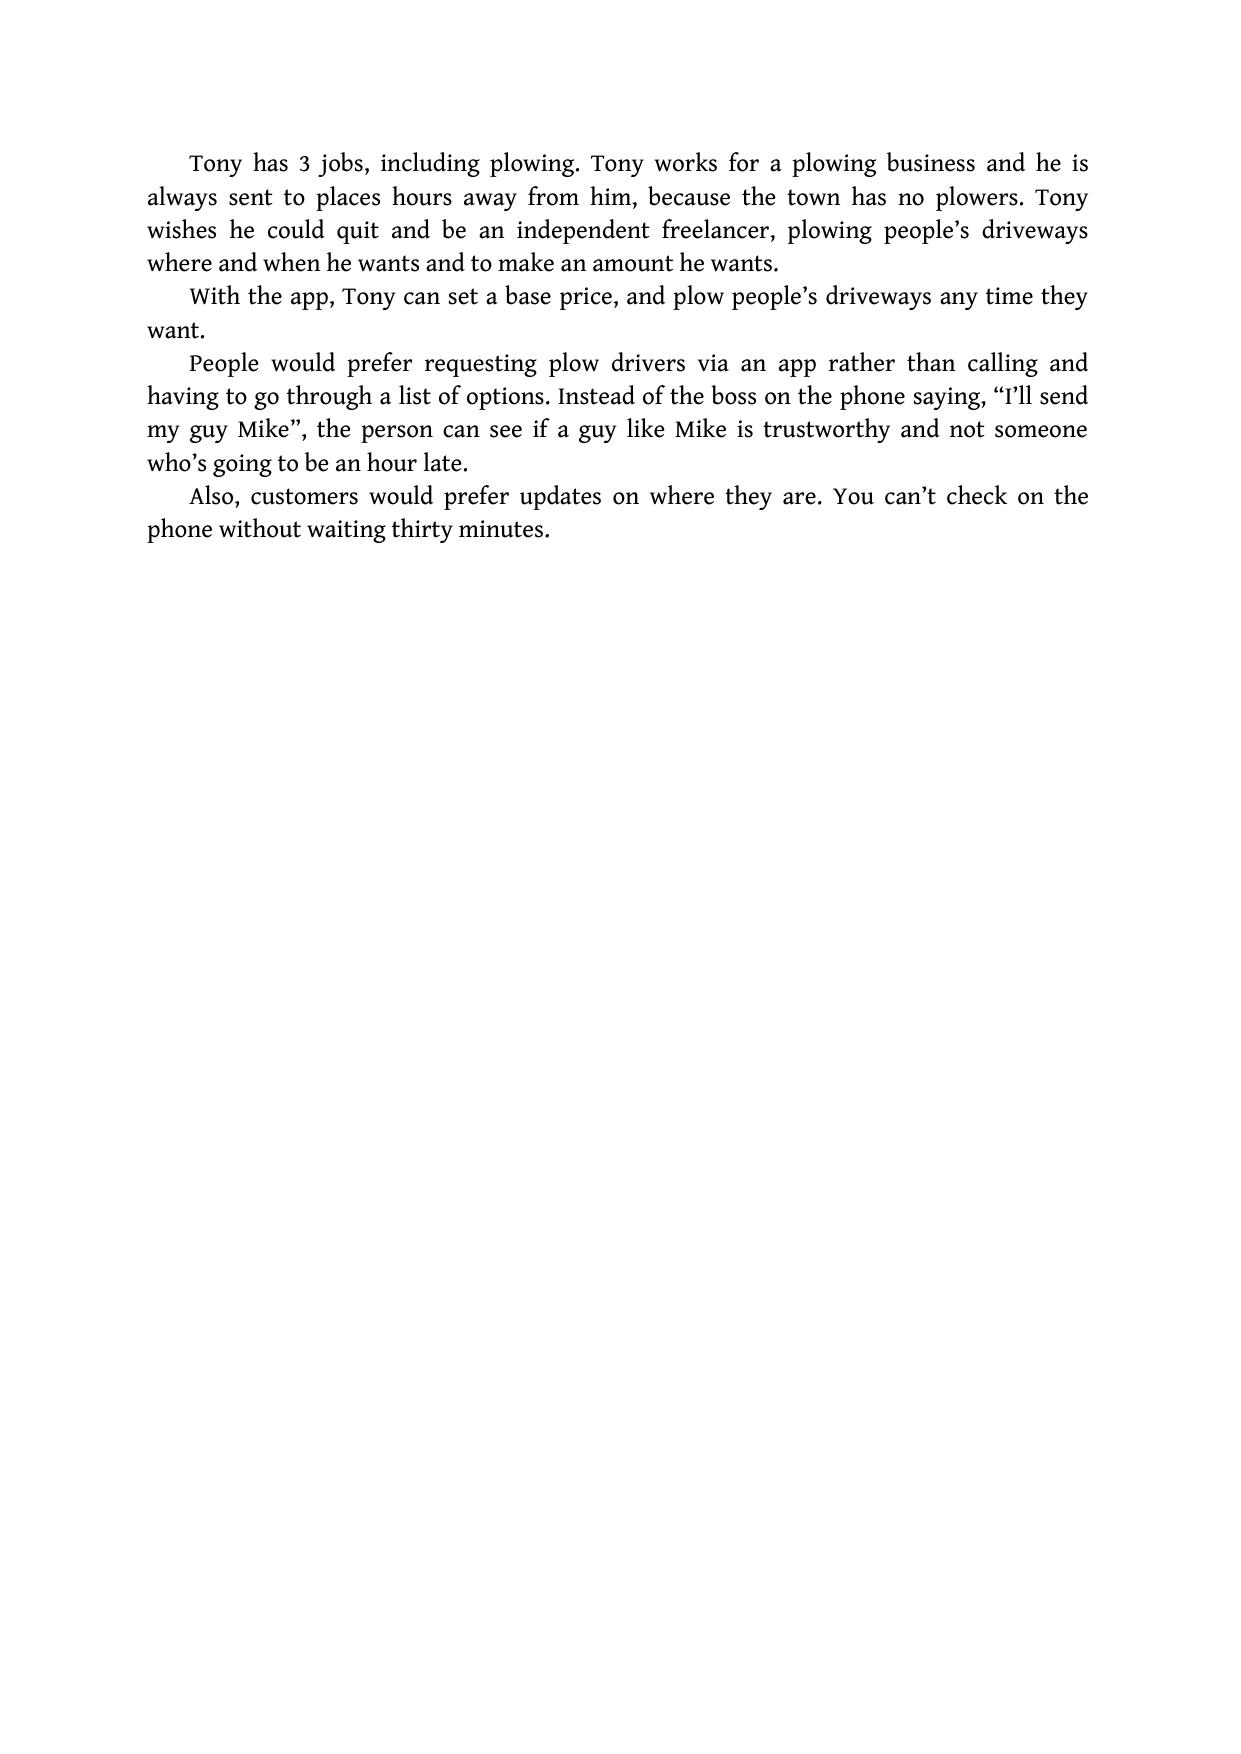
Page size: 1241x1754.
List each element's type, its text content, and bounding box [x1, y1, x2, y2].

text People would prefer requesting plow drivers via an app rather than calling and having to go through a list of options. Instead of the boss on the phone saying, “I’ll send my guy Mike”, the person can see if a guy like Mike is trustworthy and not someone who’s going to be an hour late. [147, 349, 1090, 478]
text With the app, Tony can set a base price, and plow people’s driveways any time they want. [147, 283, 1090, 345]
text Also, customers would prefer updates on where they are. You can’t check on the phone without waiting thirty minutes. [147, 482, 1090, 544]
text Tony has 3 jobs, including plowing. Tony works for a plowing business and he is always sent to places hours away from him, because the town has no plowers. Tony wishes he could quit and be an independent freelancer, plowing people’s driveways where and when he wants and to make an amount he wants. [147, 150, 1090, 279]
